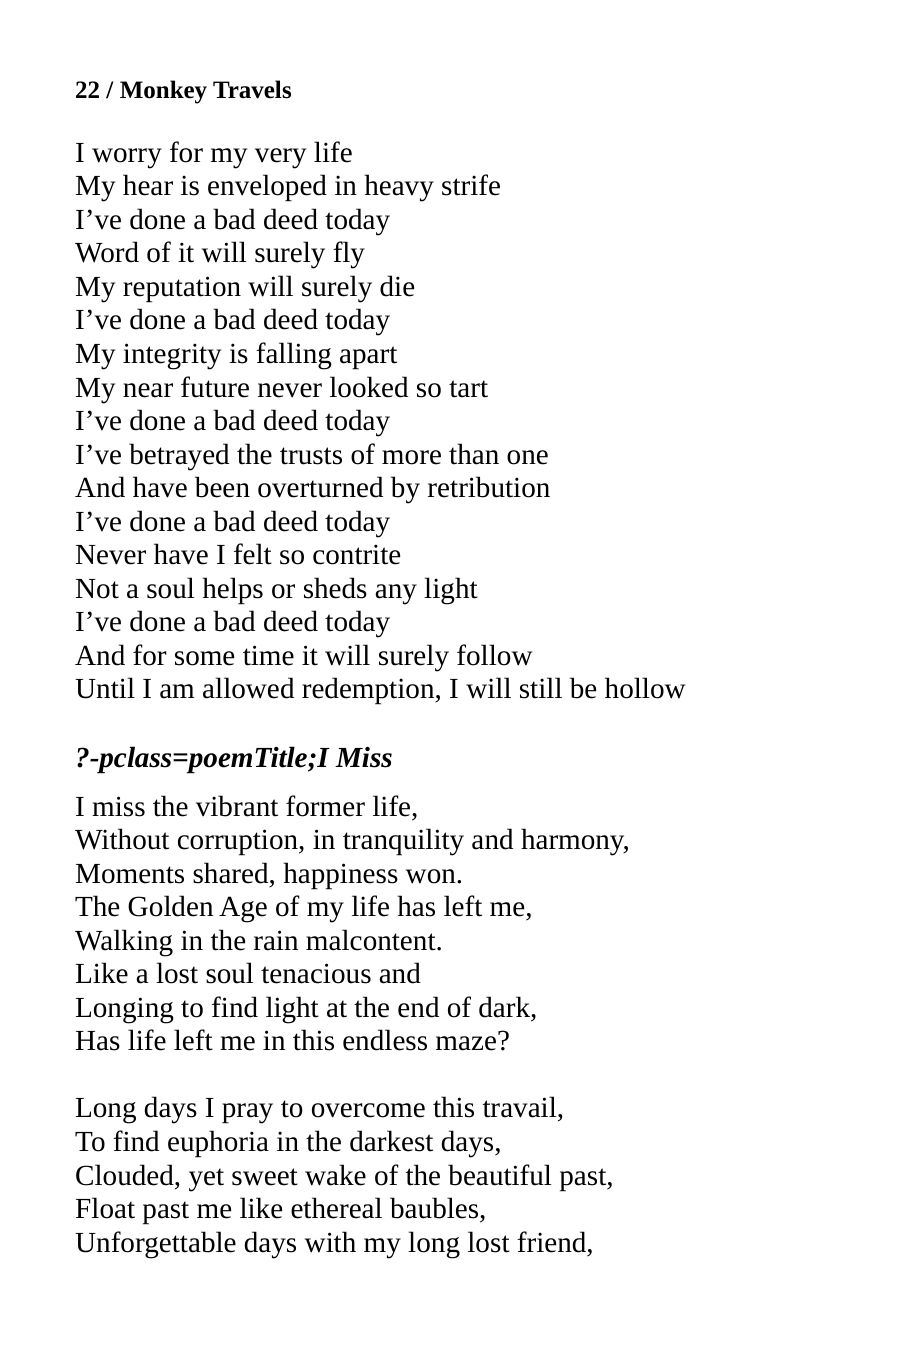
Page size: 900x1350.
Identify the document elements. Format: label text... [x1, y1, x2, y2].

text Clouded, yet sweet wake of the beautiful past, [75, 1158, 825, 1191]
text I worry for my very life [75, 135, 825, 168]
text I’ve done a bad deed today [75, 202, 825, 236]
text My integrity is falling apart [75, 336, 825, 370]
text And have been overturned by retribution [75, 470, 825, 504]
text Moments shared, happiness won. [75, 856, 825, 889]
text Word of it will surely fly [75, 236, 825, 269]
text The Golden Age of my life has left me, [75, 889, 825, 923]
text Like a lost soul tenacious and [75, 956, 825, 990]
text I’ve betrayed the trusts of more than one [75, 437, 825, 470]
text I’ve done a bad deed today [75, 403, 825, 437]
text Unforgettable days with my long lost friend, [75, 1225, 825, 1258]
text To find euphoria in the darkest days, [75, 1124, 825, 1158]
text Longing to find light at the end of dark, [75, 990, 825, 1023]
text I miss the vibrant former life, [75, 789, 825, 822]
text My reputation will surely die [75, 269, 825, 303]
text My near future never looked so tart [75, 370, 825, 403]
text My hear is enveloped in heavy strife [75, 168, 825, 202]
text Walking in the rain malcontent. [75, 923, 825, 956]
text Never have I felt so contrite [75, 537, 825, 571]
text Not a soul helps or sheds any light [75, 571, 825, 604]
text Without corruption, in tranquility and harmony, [75, 822, 825, 856]
text Float past me like ethereal baubles, [75, 1191, 825, 1225]
text Long days I pray to overcome this travail, [75, 1091, 825, 1124]
text I’ve done a bad deed today [75, 303, 825, 336]
text And for some time it will surely follow [75, 638, 825, 672]
text Has life left me in this endless maze? [75, 1023, 825, 1057]
text I’ve done a bad deed today [75, 504, 825, 537]
text I’ve done a bad deed today [75, 604, 825, 638]
text Until I am allowed redemption, I will still be hollow [75, 672, 825, 705]
text ?-pclass=poemTitle;I Miss [75, 741, 701, 774]
